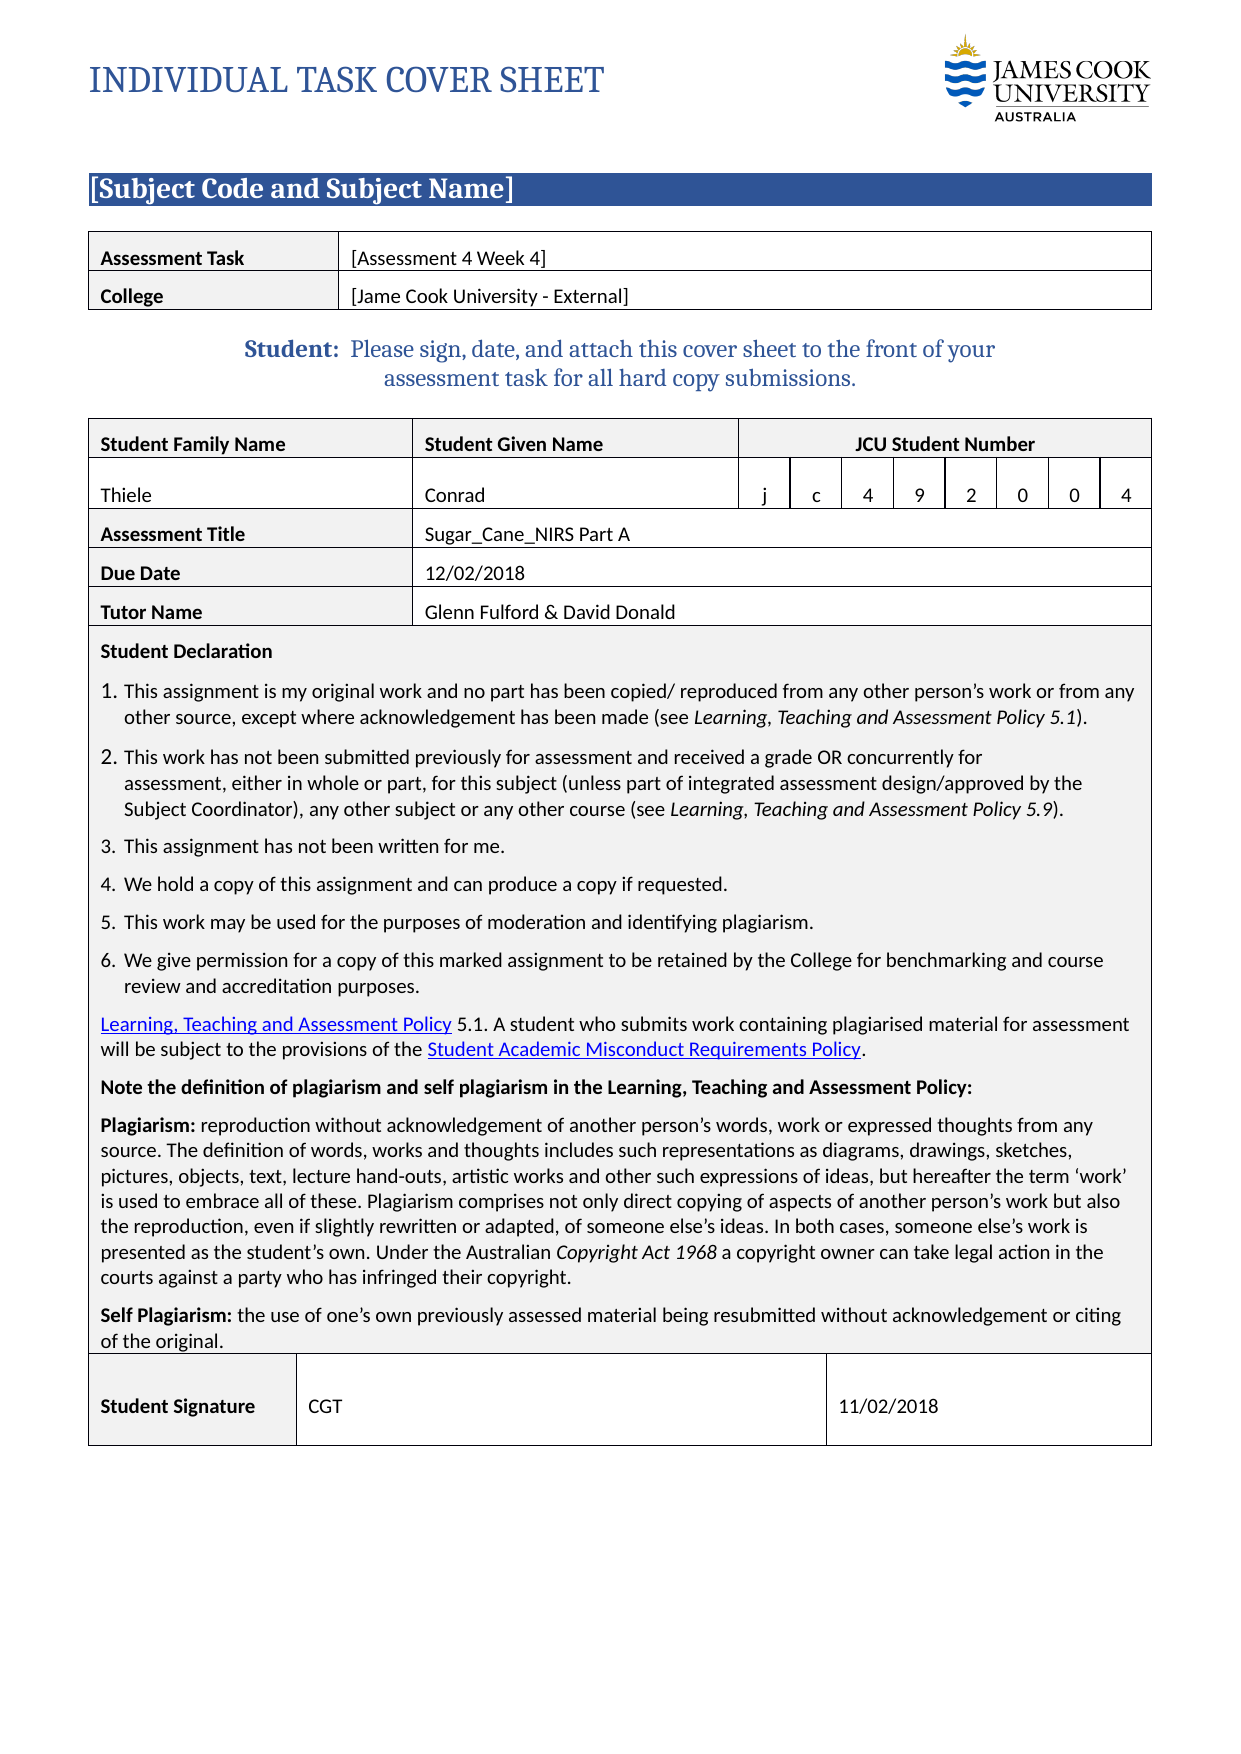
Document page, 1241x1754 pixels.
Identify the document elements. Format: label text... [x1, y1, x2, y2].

table_cell Student Signature [89, 1354, 296, 1445]
table_cell Conrad [413, 458, 738, 508]
table_cell Assessment Title [89, 509, 412, 547]
table_cell Due Date [89, 548, 412, 586]
table_cell CGT [297, 1354, 826, 1445]
table_cell Thiele [89, 458, 412, 508]
table_header Student Family Name [89, 419, 412, 457]
table_header Student Given Name [413, 419, 738, 457]
table_cell Glenn Fulford & David Donald [413, 587, 1151, 625]
table_cell 0 [997, 458, 1048, 508]
table_cell Student Declaration This assignment is my original work and no part has been copied/ reproduced from any other person’s work or from any other source, except where acknowledgement has been made (see Learning, Teaching and Assessment Policy 5.1). This work has not been submitted previously for assessment and received a grade OR concurrently for assessment, either in whole or part, for this subject (unless part of integrated assessment design/approved by the Subject Coordinator), any other subject or any other course (see Learning, Teaching and Assessment Policy 5.9). This assignment has not been written for me. We hold a copy of this assignment and can produce a copy if requested. This work may be used for the purposes of moderation and identifying plagiarism. We give permission for a copy of this marked assignment to be retained by the College for benchmarking and course review and accreditation purposes. Learning, Teaching and Assessment Policy 5.1. A student who submits work containing plagiarised material for assessment will be subject to the provisions of the Student Academic Misconduct Requirements Policy. Note the definition of plagiarism and self plagiarism in the Learning, Teaching and Assessment Policy: Plagiarism: reproduction without acknowledgement of another person’s words, work or expressed thoughts from any source. The definition of words, works and thoughts includes such representations as diagrams, drawings, sketches, pictures, objects, text, lecture hand-outs, artistic works and other such expressions of ideas, but hereafter the term ‘work’ is used to embrace all of these. Plagiarism comprises not only direct copying of aspects of another person’s work but also the reproduction, even if slightly rewritten or adapted, of someone else’s ideas. In both cases, someone else’s work is presented as the student’s own. Under the Australian Copyright Act 1968 a copyright owner can take legal action in the courts against a party who has infringed their copyright. Self Plagiarism: the use of one’s own previously assessed material being resubmitted without acknowledgement or citing of the original. [89, 626, 1151, 1353]
table_header JCU Student Number [739, 419, 1151, 457]
subtitle [Subject Code and Subject Name] [89, 173, 1152, 206]
table_cell 4 [842, 458, 893, 508]
table_cell 9 [894, 458, 944, 508]
table_cell College [89, 271, 338, 309]
table_cell Sugar_Cane_NIRS Part A [413, 509, 1151, 547]
table_cell j [739, 458, 789, 508]
table_cell [Jame Cook University - External] [339, 271, 1151, 309]
table_cell 4 [1101, 458, 1151, 508]
table_cell c [791, 458, 841, 508]
table_cell 12/02/2018 [413, 548, 1151, 586]
table_header [Assessment 4 Week 4] [339, 232, 1151, 270]
table_cell 11/02/2018 [827, 1354, 1151, 1445]
table_cell Tutor Name [89, 587, 412, 625]
table_header Assessment Task [89, 232, 338, 270]
table_cell 0 [1049, 458, 1099, 508]
table_cell 2 [946, 458, 996, 508]
text Student: Please sign, date, and attach this cover sheet to the front of your assessment task for all hard copy submissions. [207, 335, 1033, 393]
picture [944, 33, 1152, 122]
